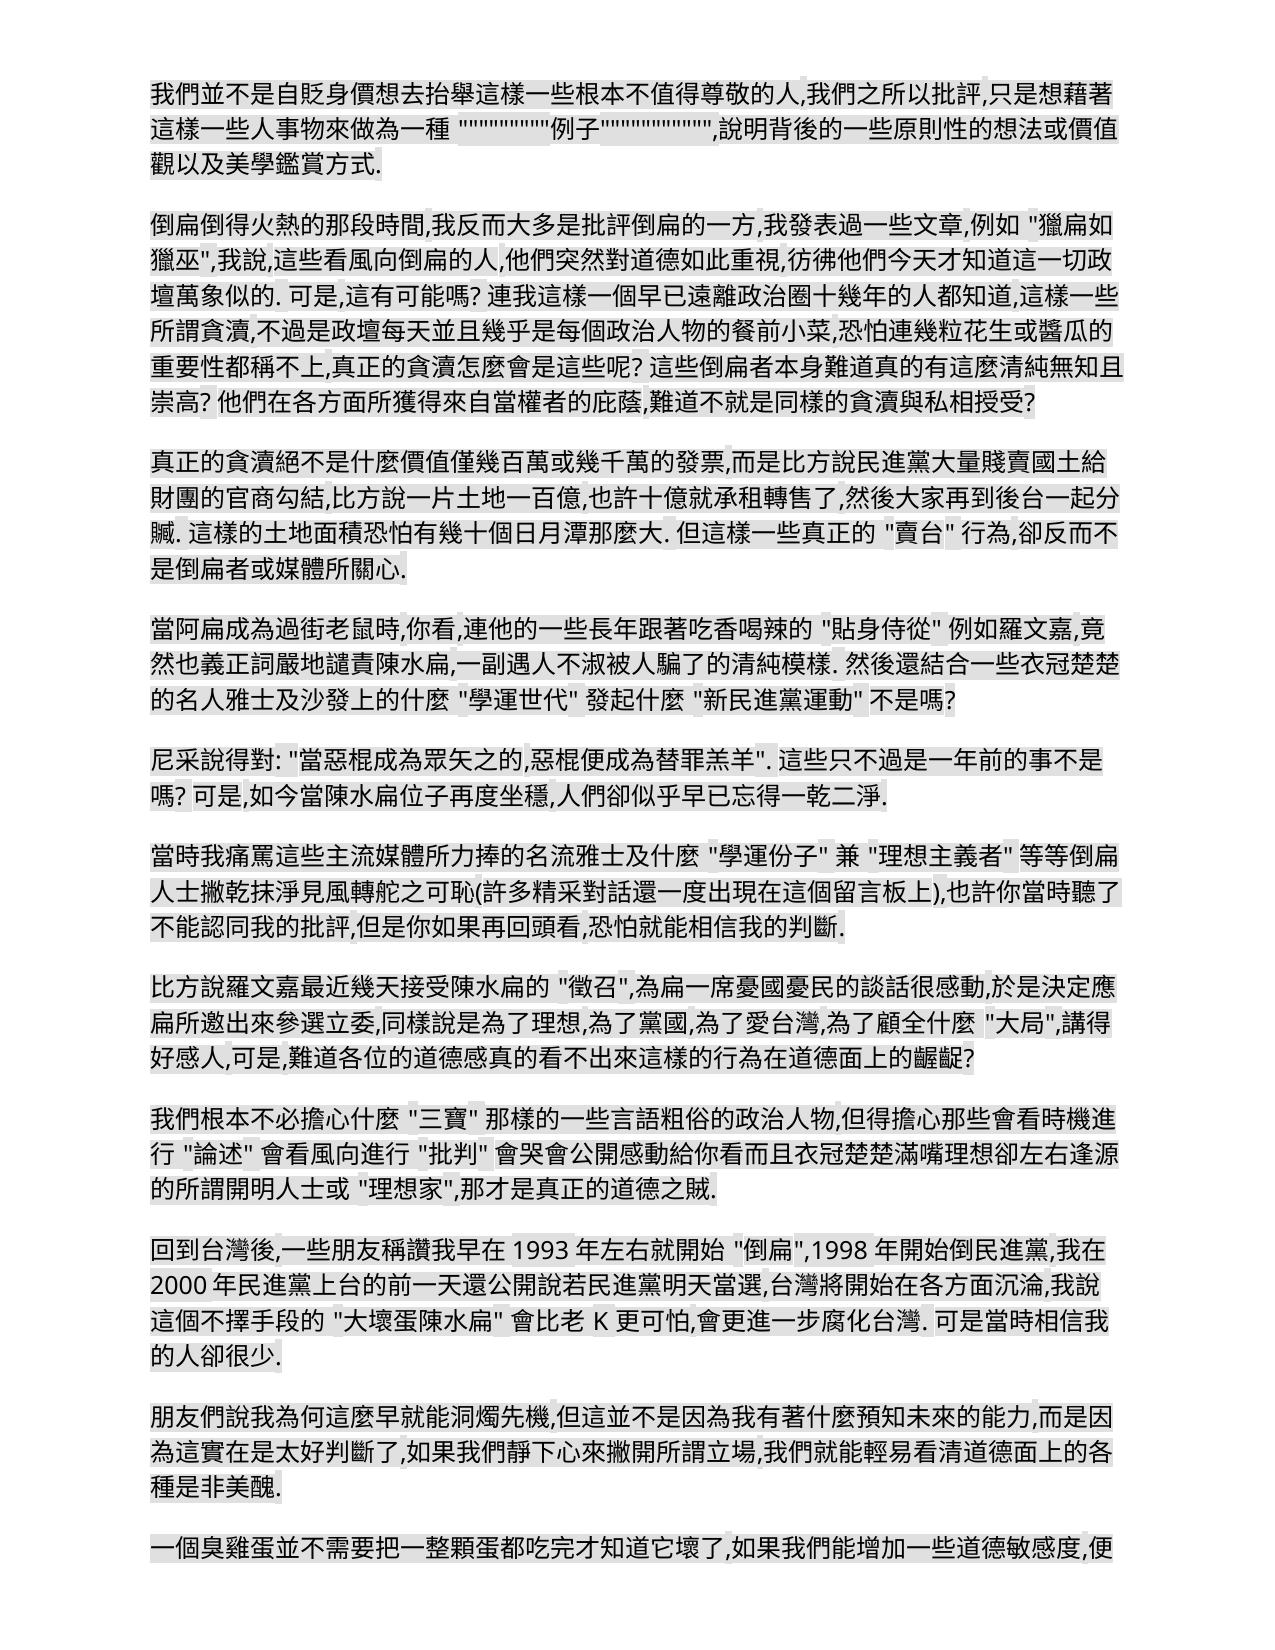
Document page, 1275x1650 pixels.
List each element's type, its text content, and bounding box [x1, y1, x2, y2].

text 我們根本不必擔心什麼 "三寶" 那樣的一些言語粗俗的政治人物,但得擔心那些會看時機進行 "論述" 會看風向進行 "批判" 會哭會公開感動給你看而且衣冠楚楚滿嘴理想卻左右逢源的所謂開明人士或 "理想家",那才是真正的道德之賊. [150, 1100, 1125, 1206]
text 真正的貪瀆絕不是什麼價值僅幾百萬或幾千萬的發票,而是比方說民進黨大量賤賣國土給財團的官商勾結,比方說一片土地一百億,也許十億就承租轉售了,然後大家再到後台一起分贓. 這樣的土地面積恐怕有幾十個日月潭那麼大. 但這樣一些真正的 "賣台" 行為,卻反而不是倒扁者或媒體所關心. [150, 444, 1125, 585]
text 當時我痛罵這些主流媒體所力捧的名流雅士及什麼 "學運份子" 兼 "理想主義者" 等等倒扁人士撇乾抹淨見風轉舵之可恥(許多精采對話還一度出現在這個留言板上),也許你當時聽了不能認同我的批評,但是你如果再回頭看,恐怕就能相信我的判斷. [150, 837, 1125, 944]
text 一個臭雞蛋並不需要把一整顆蛋都吃完才知道它壞了,如果我們能增加一些道德敏感度,便 [150, 1529, 1125, 1564]
text 當阿扁成為過街老鼠時,你看,連他的一些長年跟著吃香喝辣的 "貼身侍從" 例如羅文嘉,竟然也義正詞嚴地譴責陳水扁,一副遇人不淑被人騙了的清純模樣. 然後還結合一些衣冠楚楚的名人雅士及沙發上的什麼 "學運世代" 發起什麼 "新民進黨運動" 不是嗎? [150, 610, 1125, 717]
text 我們並不是自貶身價想去抬舉這樣一些根本不值得尊敬的人,我們之所以批評,只是想藉著這樣一些人事物來做為一種 """""""""例子""""""""""",說明背後的一些原則性的想法或價值觀以及美學鑑賞方式. [150, 75, 1125, 181]
text 尼采說得對: "當惡棍成為眾矢之的,惡棍便成為替罪羔羊". 這些只不過是一年前的事不是嗎? 可是,如今當陳水扁位子再度坐穩,人們卻似乎早已忘得一乾二淨. [150, 742, 1125, 812]
text 倒扁倒得火熱的那段時間,我反而大多是批評倒扁的一方,我發表過一些文章,例如 "獵扁如獵巫",我說,這些看風向倒扁的人,他們突然對道德如此重視,彷彿他們今天才知道這一切政壇萬象似的. 可是,這有可能嗎? 連我這樣一個早已遠離政治圈十幾年的人都知道,這樣一些所謂貪瀆,不過是政壇每天並且幾乎是每個政治人物的餐前小菜,恐怕連幾粒花生或醬瓜的重要性都稱不上,真正的貪瀆怎麼會是這些呢? 這些倒扁者本身難道真的有這麼清純無知且崇高? 他們在各方面所獲得來自當權者的庇蔭,難道不就是同樣的貪瀆與私相授受? [150, 206, 1125, 419]
text 比方說羅文嘉最近幾天接受陳水扁的 "徵召",為扁一席憂國憂民的談話很感動,於是決定應扁所邀出來參選立委,同樣說是為了理想,為了黨國,為了愛台灣,為了顧全什麼 "大局",講得好感人,可是,難道各位的道德感真的看不出來這樣的行為在道德面上的齷齪? [150, 969, 1125, 1075]
text 回到台灣後,一些朋友稱讚我早在1993 年左右就開始 "倒扁",1998 年開始倒民進黨,我在2000年民進黨上台的前一天還公開說若民進黨明天當選,台灣將開始在各方面沉淪,我說這個不擇手段的 "大壞蛋陳水扁" 會比老 K 更可怕,會更進一步腐化台灣. 可是當時相信我的人卻很少. [150, 1231, 1125, 1373]
text 朋友們說我為何這麼早就能洞燭先機,但這並不是因為我有著什麼預知未來的能力,而是因為這實在是太好判斷了,如果我們靜下心來撇開所謂立場,我們就能輕易看清道德面上的各種是非美醜. [150, 1398, 1125, 1504]
